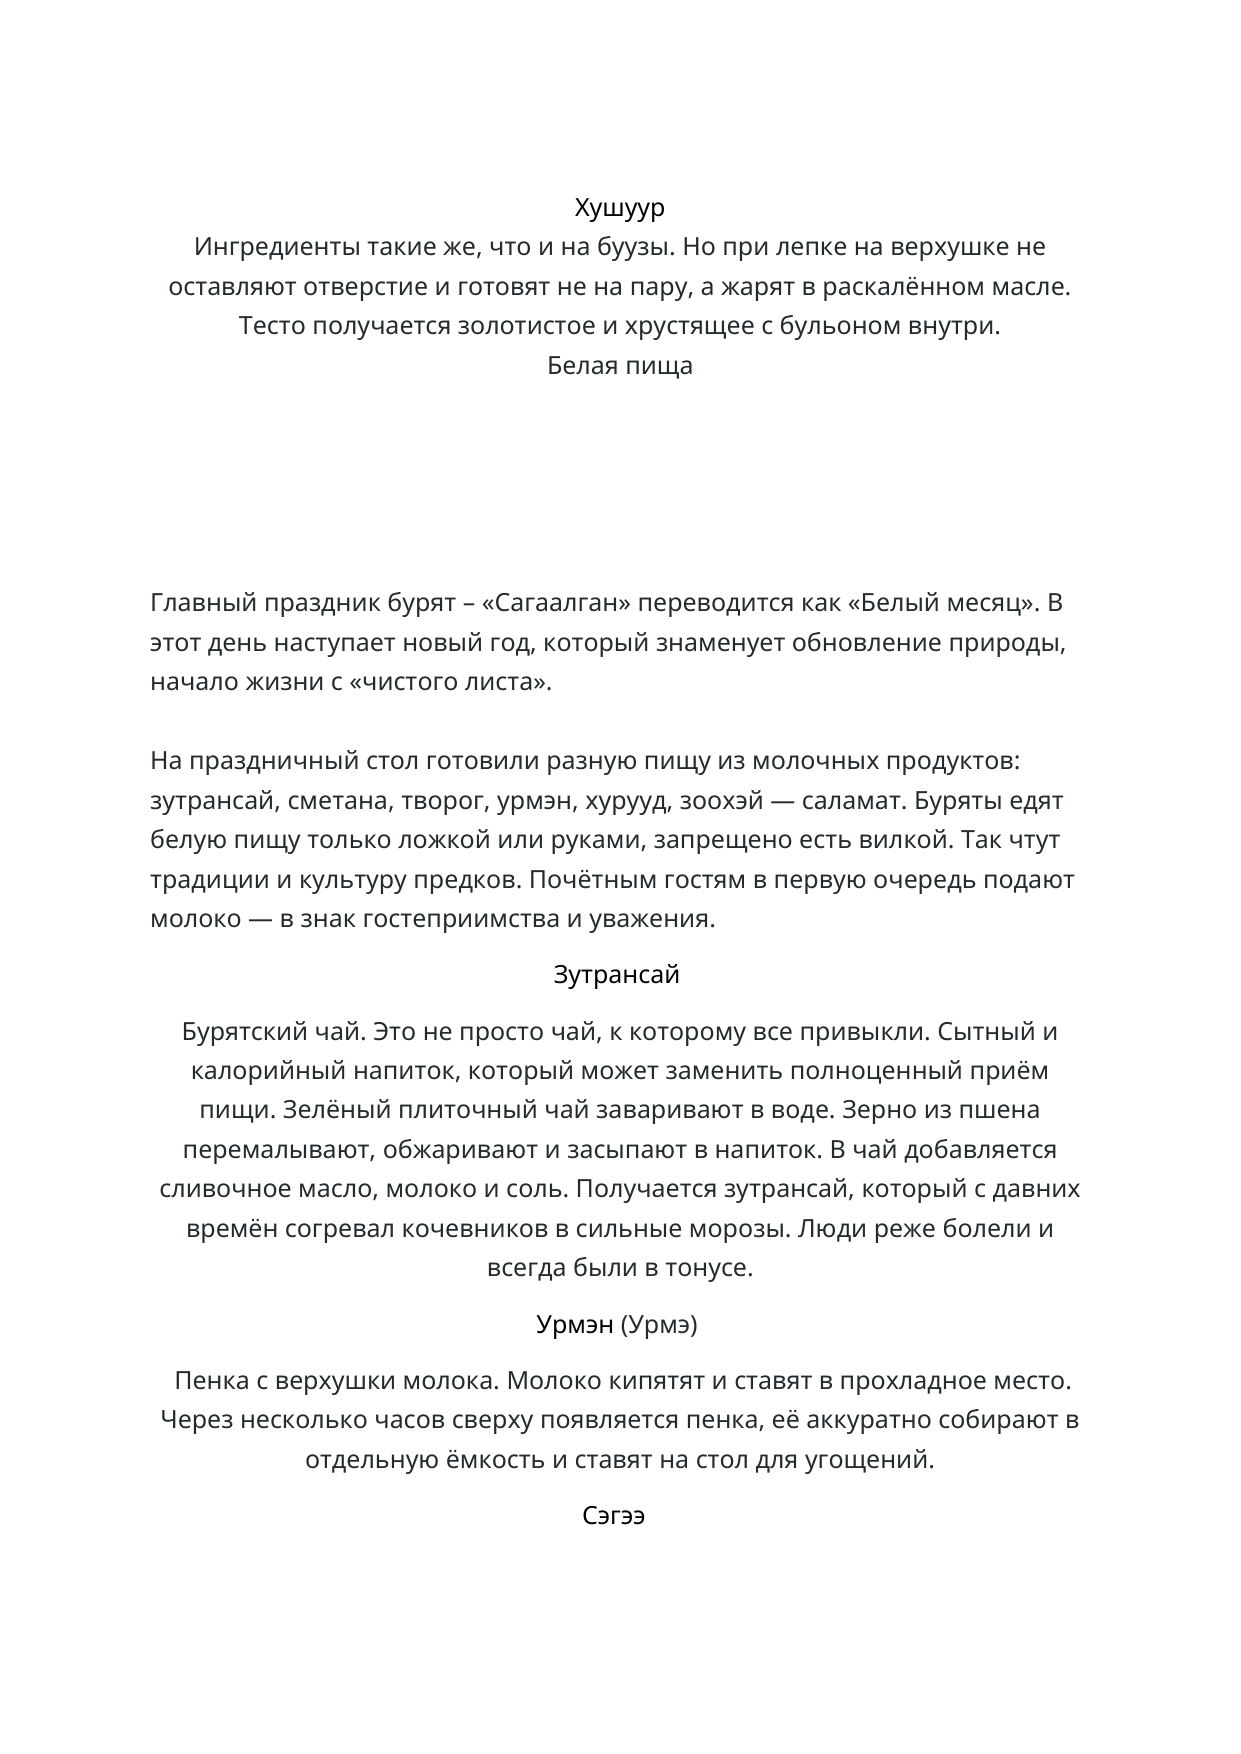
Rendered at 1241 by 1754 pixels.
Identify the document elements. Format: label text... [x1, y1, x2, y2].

text Ингредиенты такие же, что и на буузы. Но при лепке на верхушке не оставляют отверстие и готовят не на пару, а жарят в раскалённом масле. Тесто получается золотистое и хрустящее с бульоном внутри. [150, 229, 1090, 342]
text Главный праздник бурят – «Сагаалган» переводится как «Белый месяц». В этот день наступает новый год, который знаменует обновление природы, начало жизни с «чистого листа». На праздничный стол готовили разную пищу из молочных продуктов: зутрансай, сметана, творог, урмэн, хурууд, зоохэй — саламат. Буряты едят белую пищу только ложкой или руками, запрещено есть вилкой. Так чтут традиции и культуру предков. Почётным гостям в первую очередь подают молоко — в знак гостеприимства и уважения. [150, 585, 1090, 935]
text Сэгээ [150, 1497, 1090, 1532]
text Бурятский чай. Это не просто чай, к которому все привыкли. Сытный и калорийный напиток, который может заменить полноценный приём пищи. Зелёный плиточный чай заваривают в воде. Зерно из пшена перемалывают, обжаривают и засыпают в напиток. В чай добавляется сливочное масло, молоко и соль. Получается зутрансай, который с давних времён согревал кочевников в сильные морозы. Люди реже болели и всегда были в тонусе. [150, 1013, 1090, 1284]
text Зутрансай [150, 957, 1090, 991]
text Урмэн (Урмэ) [150, 1306, 1090, 1340]
text Пенка с верхушки молока. Молоко кипятят и ставят в прохладное место. Через несколько часов сверху появляется пенка, её аккуратно собирают в отдельную ёмкость и ставят на стол для угощений. [150, 1362, 1090, 1475]
text Хушуур [150, 189, 1090, 223]
subtitle Белая пища [150, 347, 1090, 381]
